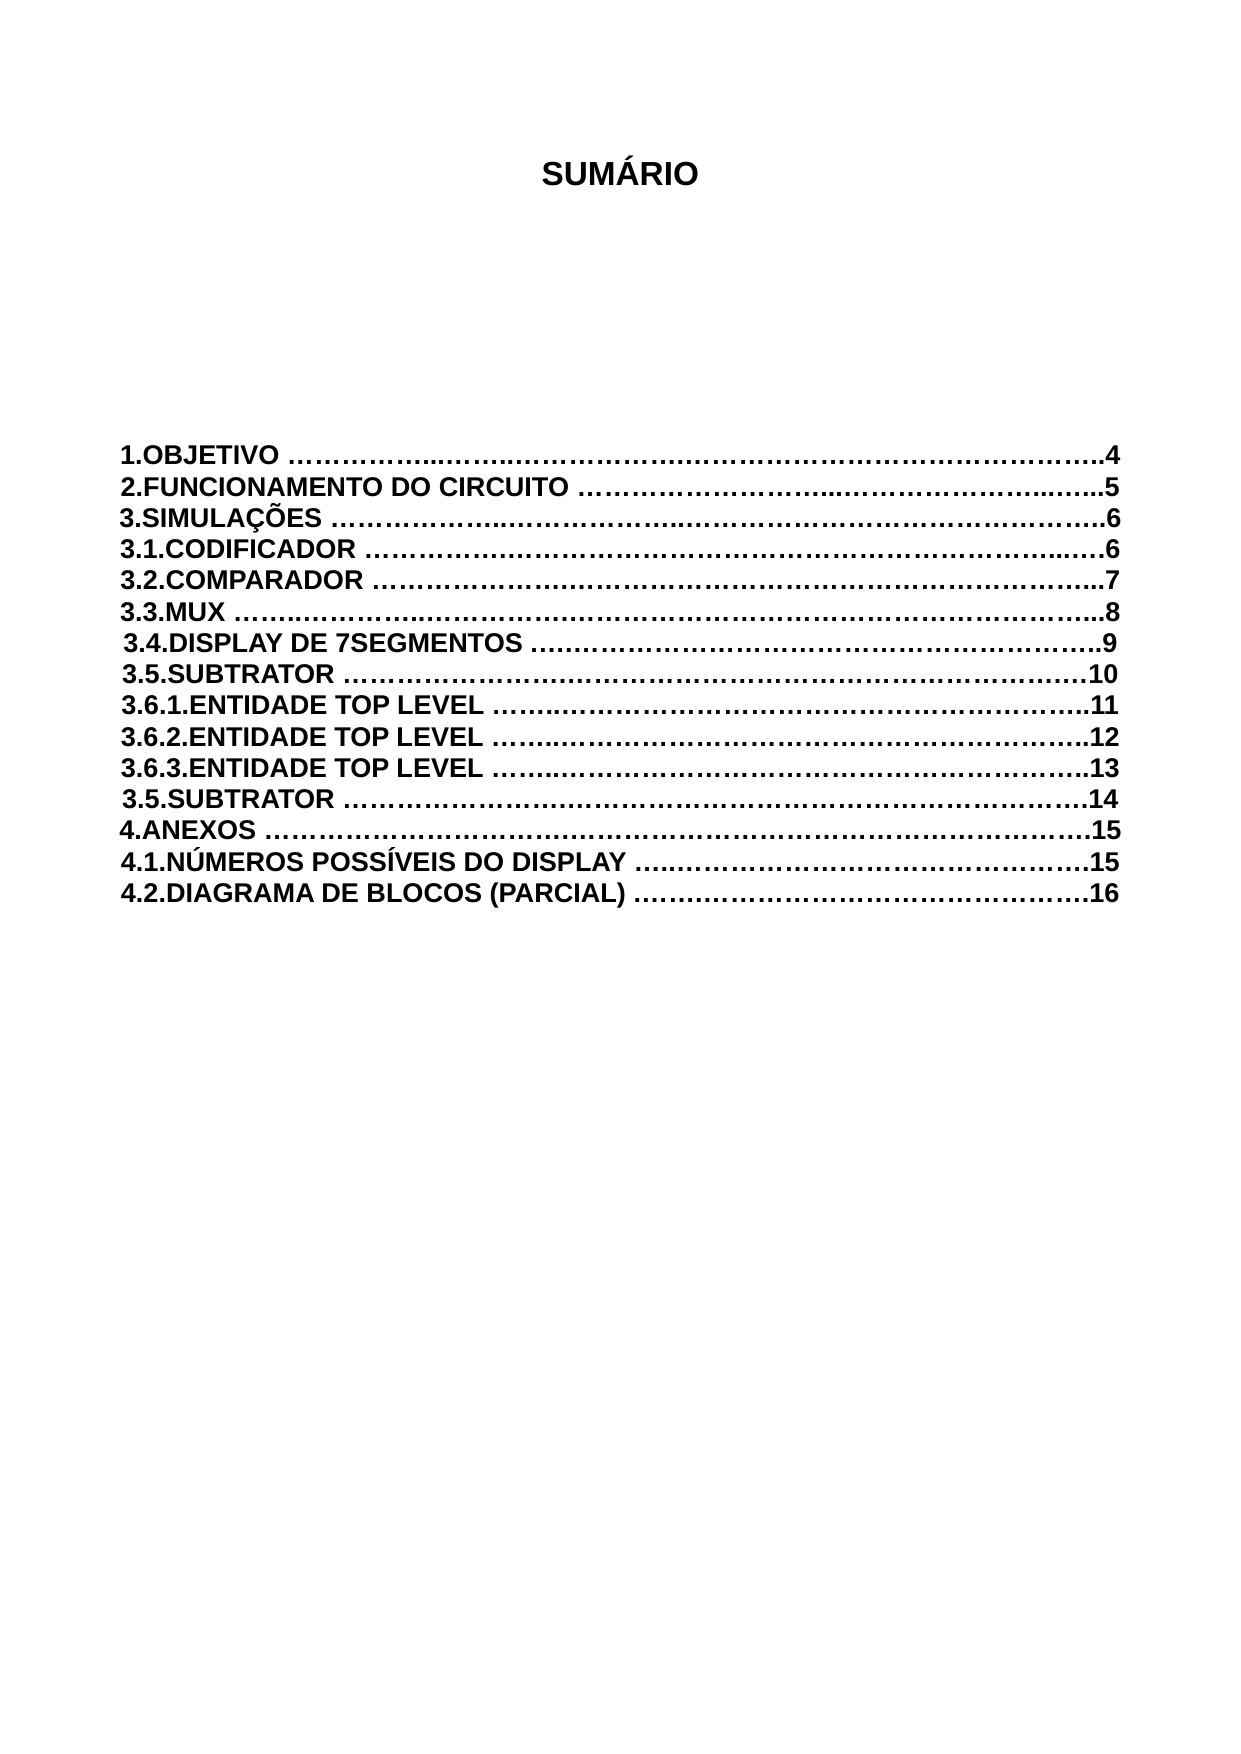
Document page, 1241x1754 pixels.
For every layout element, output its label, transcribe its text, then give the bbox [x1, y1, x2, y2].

text 3.5.SUBTRATOR …………………….……………………………………………….…10 [118, 658, 1122, 689]
text SUMÁRIO [118, 154, 1122, 192]
text 3.5.SUBTRATOR …………………….………………………………………………….14 [118, 783, 1122, 814]
text 3.2.COMPARADOR ………………….…………………………………………………...7 [118, 564, 1122, 596]
text 3.6.2.ENTIDADE TOP LEVEL ……..…………………………………………………..12 [118, 721, 1122, 752]
text 3.1.CODIFICADOR …………….……………………………………………………...….6 [118, 533, 1122, 564]
text 4.ANEXOS …………………………….………………………………………………….15 [118, 814, 1122, 846]
text 3.3.MUX ……..…………..…………….…………………………………………………...8 [118, 596, 1122, 627]
text 4.2.DIAGRAMA DE BLOCOS (PARCIAL) .…….…………………………………….16 [118, 877, 1122, 908]
text 3.6.3.ENTIDADE TOP LEVEL ……..…………………………………………………..13 [118, 752, 1122, 783]
text 4.1.NÚMEROS POSSÍVEIS DO DISPLAY …..……………………………………….15 [118, 846, 1122, 877]
text 3.6.1.ENTIDADE TOP LEVEL ……..…………………………………………………..11 [118, 689, 1122, 721]
text 3.4.DISPLAY DE 7SEGMENTOS .….…………………………………………………..9 [118, 627, 1122, 658]
text 1.OBJETIVO ……………...……..……………….………………………………………..4 [118, 439, 1122, 471]
text 2.FUNCIONAMENTO DO CIRCUITO ………………………...…………………...…...5 [118, 471, 1122, 502]
text 3.SIMULAÇÕES ………………..………………..………………………………………..6 [118, 502, 1122, 533]
